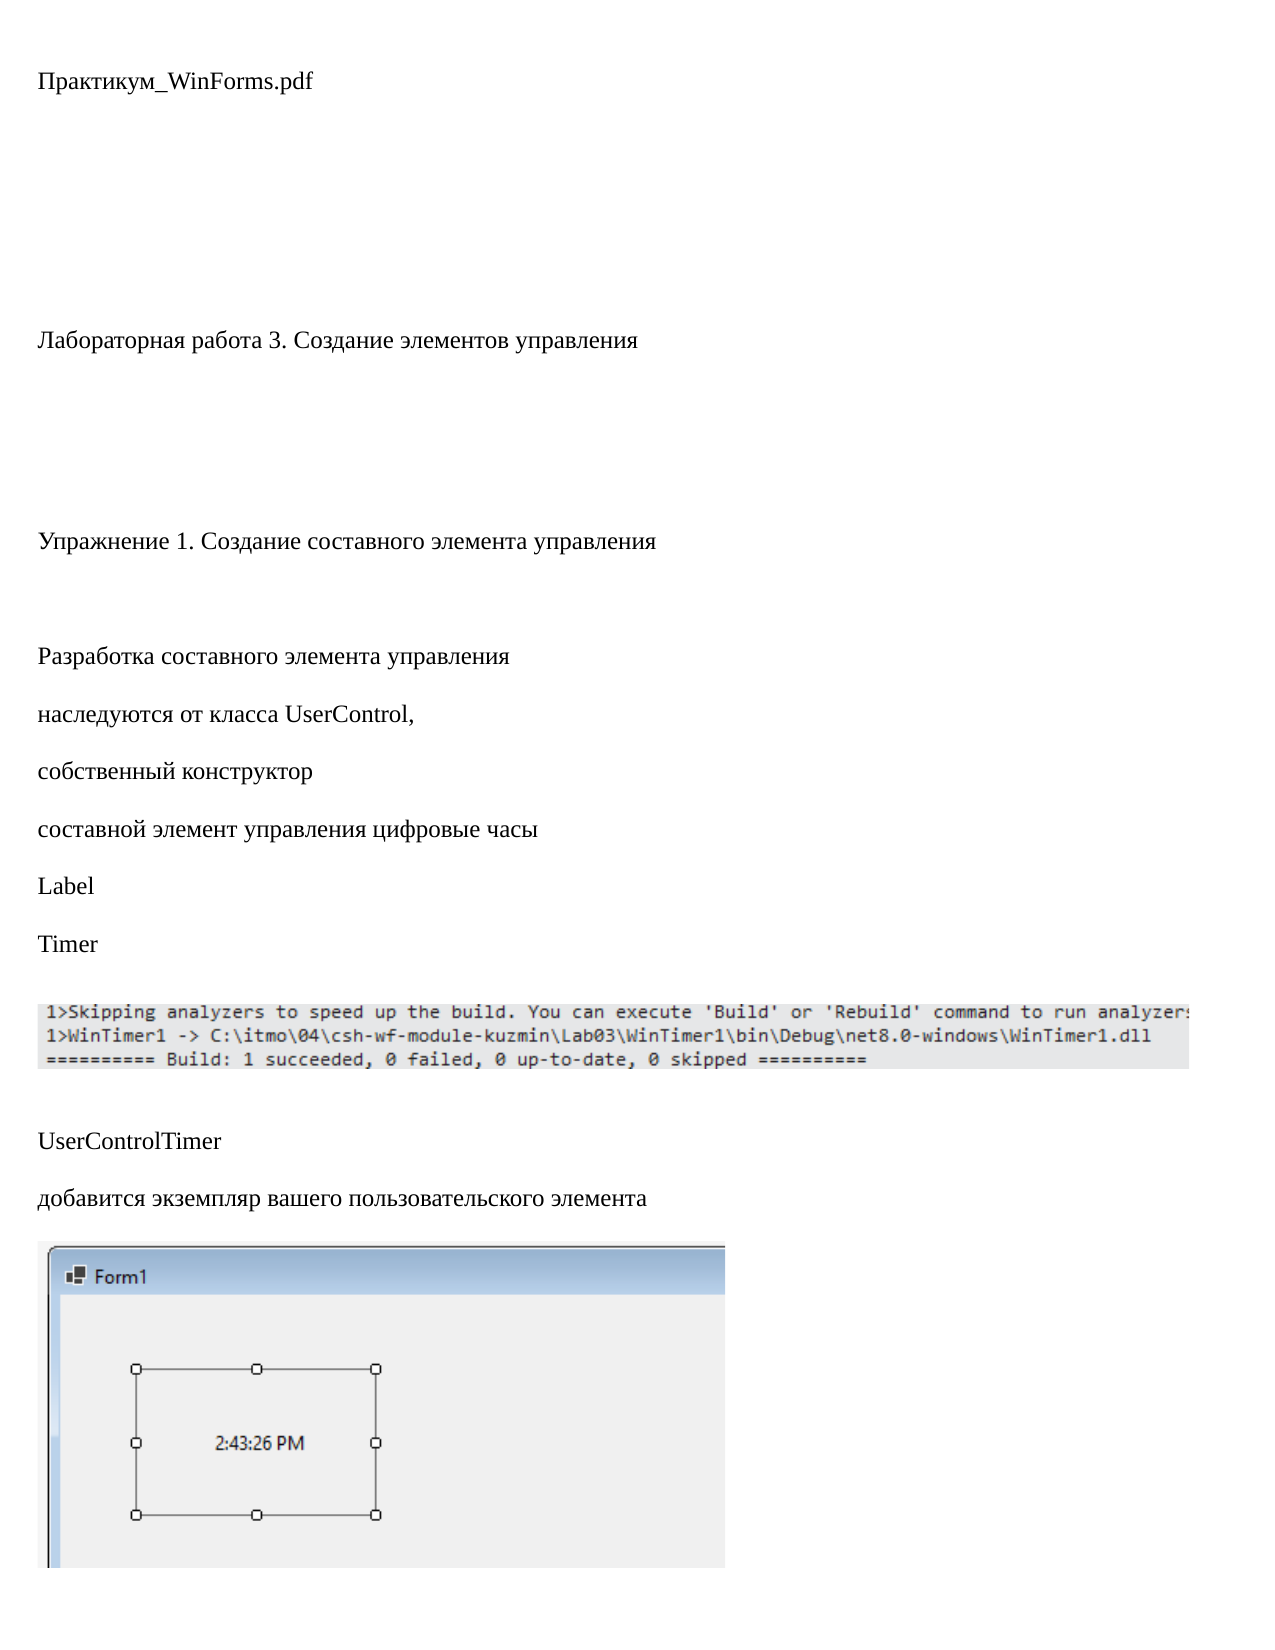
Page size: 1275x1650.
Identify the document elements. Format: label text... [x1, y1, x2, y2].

text Практикум_WinForms.pdf [37, 66, 1237, 95]
text Разработка составного элемента управления [37, 641, 1237, 670]
text собственный конструктор [37, 756, 1237, 785]
picture [37, 1004, 1190, 1069]
text Лабораторная работа 3. Создание элементов управления [37, 325, 1237, 354]
text Label [37, 871, 1237, 900]
text добавится экземпляр вашего пользовательского элемента [37, 1183, 1237, 1212]
text UserControlTimer [37, 1126, 1237, 1155]
picture [37, 1241, 725, 1568]
text составной элемент управления цифровые часы [37, 814, 1237, 842]
text Упражнение 1. Создание составного элемента управления [37, 526, 1237, 555]
text наследуются от класса UserControl, [37, 699, 1237, 727]
text Timer [37, 929, 1237, 957]
